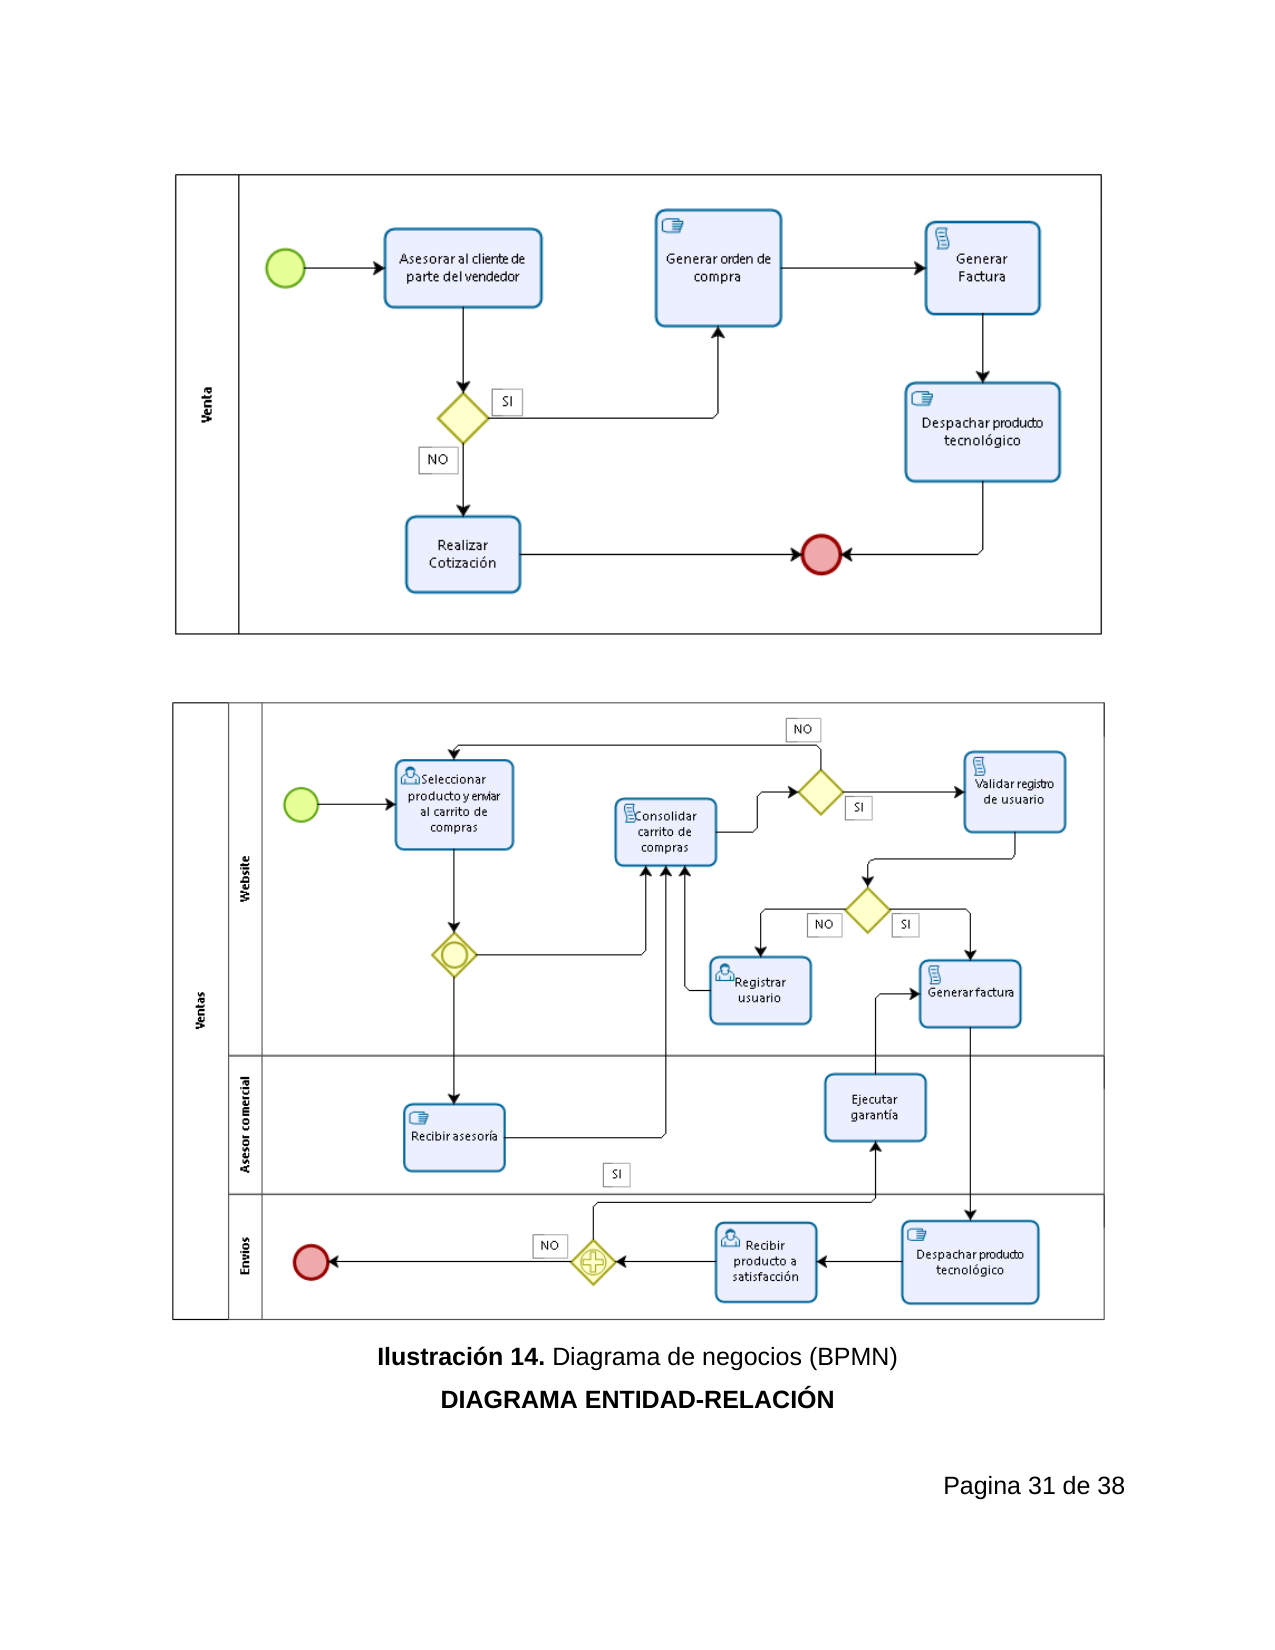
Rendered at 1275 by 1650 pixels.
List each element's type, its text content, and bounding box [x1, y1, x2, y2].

picture [150, 150, 1125, 653]
subtitle Ilustración 14. Diagrama de negocios (BPMN) [150, 1343, 1125, 1371]
subtitle DIAGRAMA ENTIDAD-RELACIÓN [150, 1385, 1125, 1414]
picture [150, 680, 1125, 1343]
subtitle [150, 653, 1125, 680]
